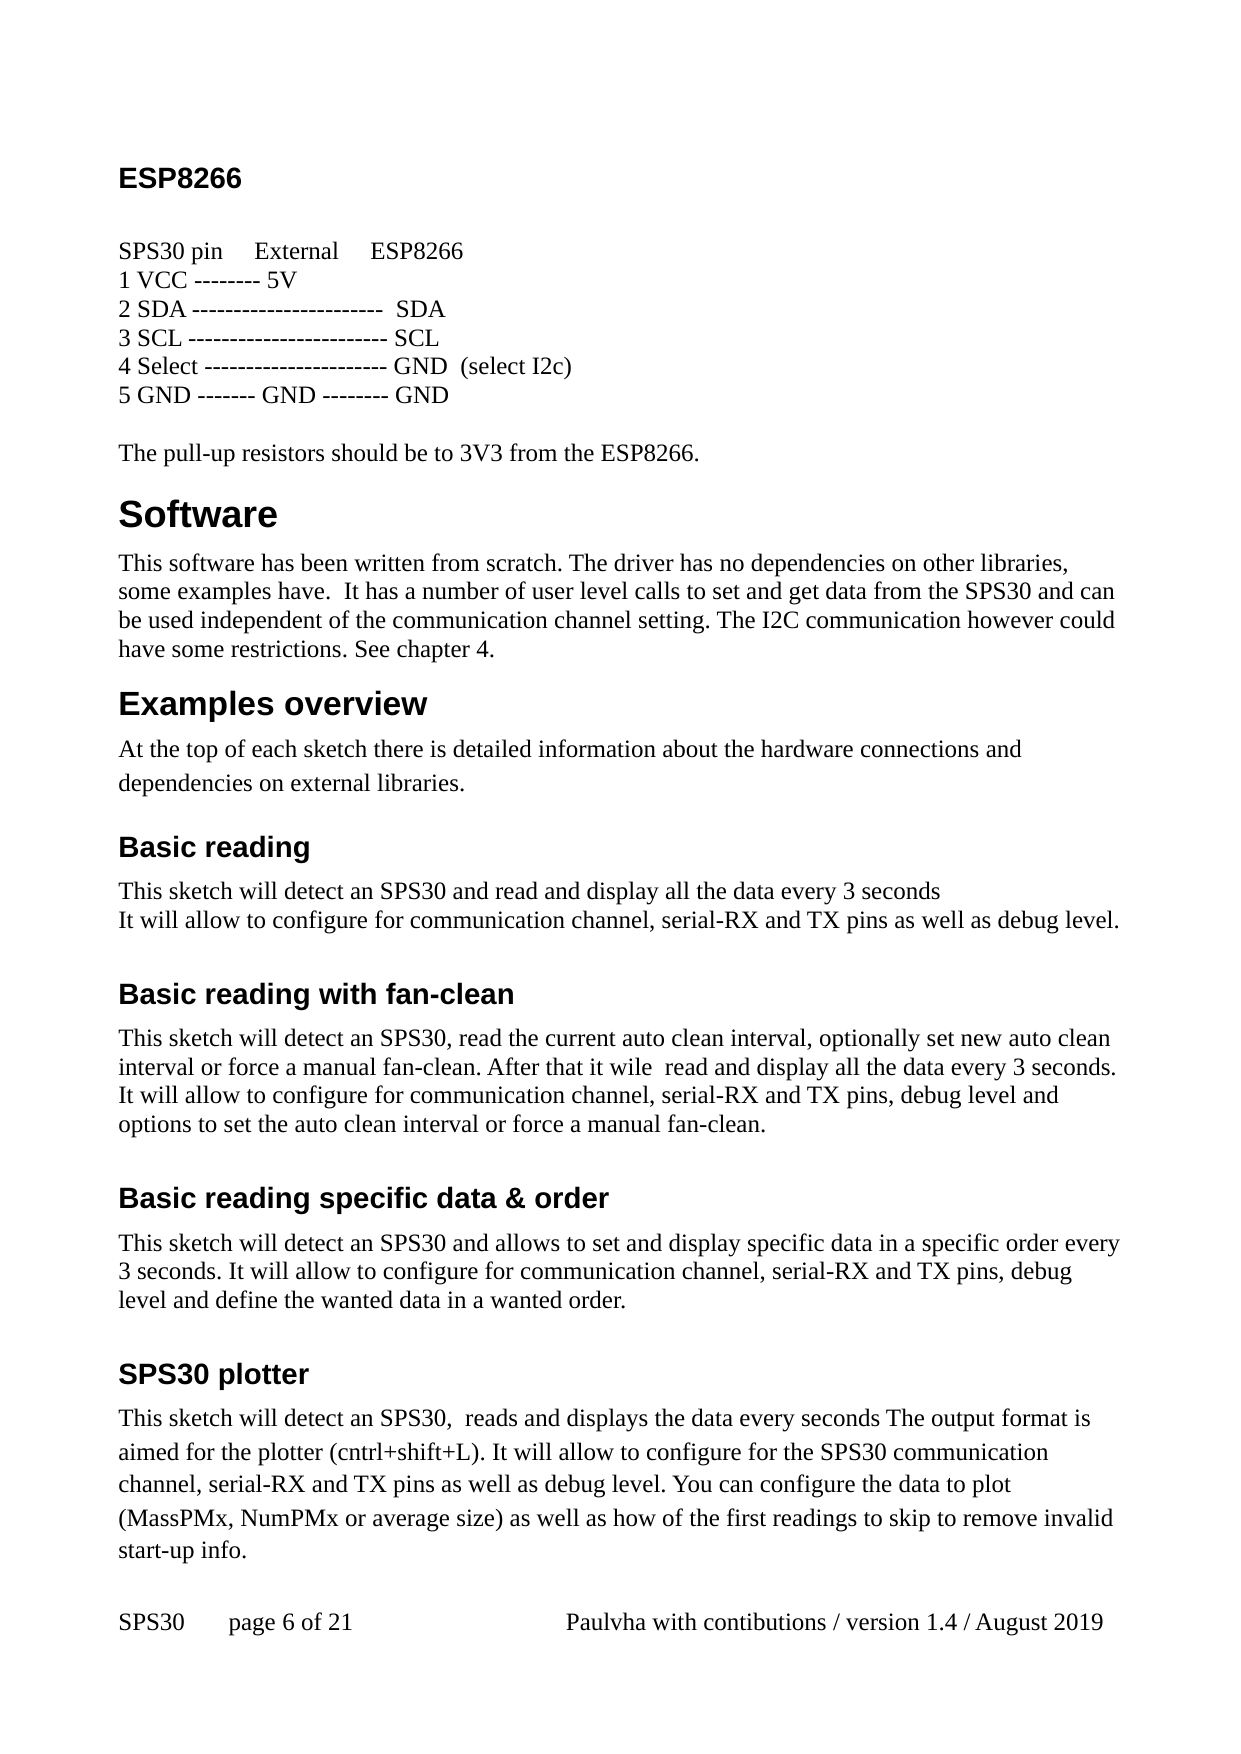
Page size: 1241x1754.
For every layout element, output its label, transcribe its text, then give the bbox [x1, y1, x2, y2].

subtitle Basic reading with fan-clean [118, 977, 1122, 1011]
subtitle Basic reading [118, 830, 1122, 863]
text This software has been written from scratch. The driver has no dependencies on other libraries, some examples have. It has a number of user level calls to set and get data from the SPS30 and can be used independent of the communication channel setting. The I2C communication however could have some restrictions. See chapter 4. [118, 548, 1122, 663]
text This sketch will detect an SPS30 and read and display all the data every 3 seconds [118, 876, 1122, 905]
text The pull-up resistors should be to 3V3 from the ESP8266. [118, 438, 1122, 466]
text It will allow to configure for communication channel, serial-RX and TX pins as well as debug level. [118, 905, 1122, 933]
subtitle ESP8266 [118, 161, 1122, 195]
text It will allow to configure for communication channel, serial-RX and TX pins, debug level and options to set the auto clean interval or force a manual fan-clean. [118, 1081, 1122, 1138]
subtitle Software [118, 491, 1122, 535]
text 2 SDA ----------------------- SDA [118, 294, 1122, 323]
subtitle SPS30 plotter [118, 1357, 1122, 1391]
text 1 VCC -------- 5V [118, 265, 1122, 294]
text This sketch will detect an SPS30, reads and displays the data every seconds The output format is aimed for the plotter (cntrl+shift+L). It will allow to configure for the SPS30 communication channel, serial-RX and TX pins as well as debug level. You can configure the data to plot (MassPMx, NumPMx or average size) as well as how of the first readings to skip to remove invalid start-up info. [118, 1403, 1122, 1564]
text At the top of each sketch there is detailed information about the hardware connections and dependencies on external libraries. [118, 734, 1122, 796]
subtitle Basic reading specific data & order [118, 1181, 1122, 1215]
text SPS30 pin External ESP8266 [118, 236, 1122, 265]
text This sketch will detect an SPS30, read the current auto clean interval, optionally set new auto clean interval or force a manual fan-clean. After that it wile read and display all the data every 3 seconds. [118, 1023, 1122, 1081]
text 4 Select ---------------------- GND (select I2c) [118, 351, 1122, 380]
text This sketch will detect an SPS30 and allows to set and display specific data in a specific order every 3 seconds. It will allow to configure for communication channel, serial-RX and TX pins, debug level and define the wanted data in a wanted order. [118, 1228, 1122, 1314]
text 5 GND ------- GND -------- GND [118, 380, 1122, 409]
subtitle Examples overview [118, 683, 1122, 722]
text 3 SCL ------------------------ SCL [118, 323, 1122, 351]
